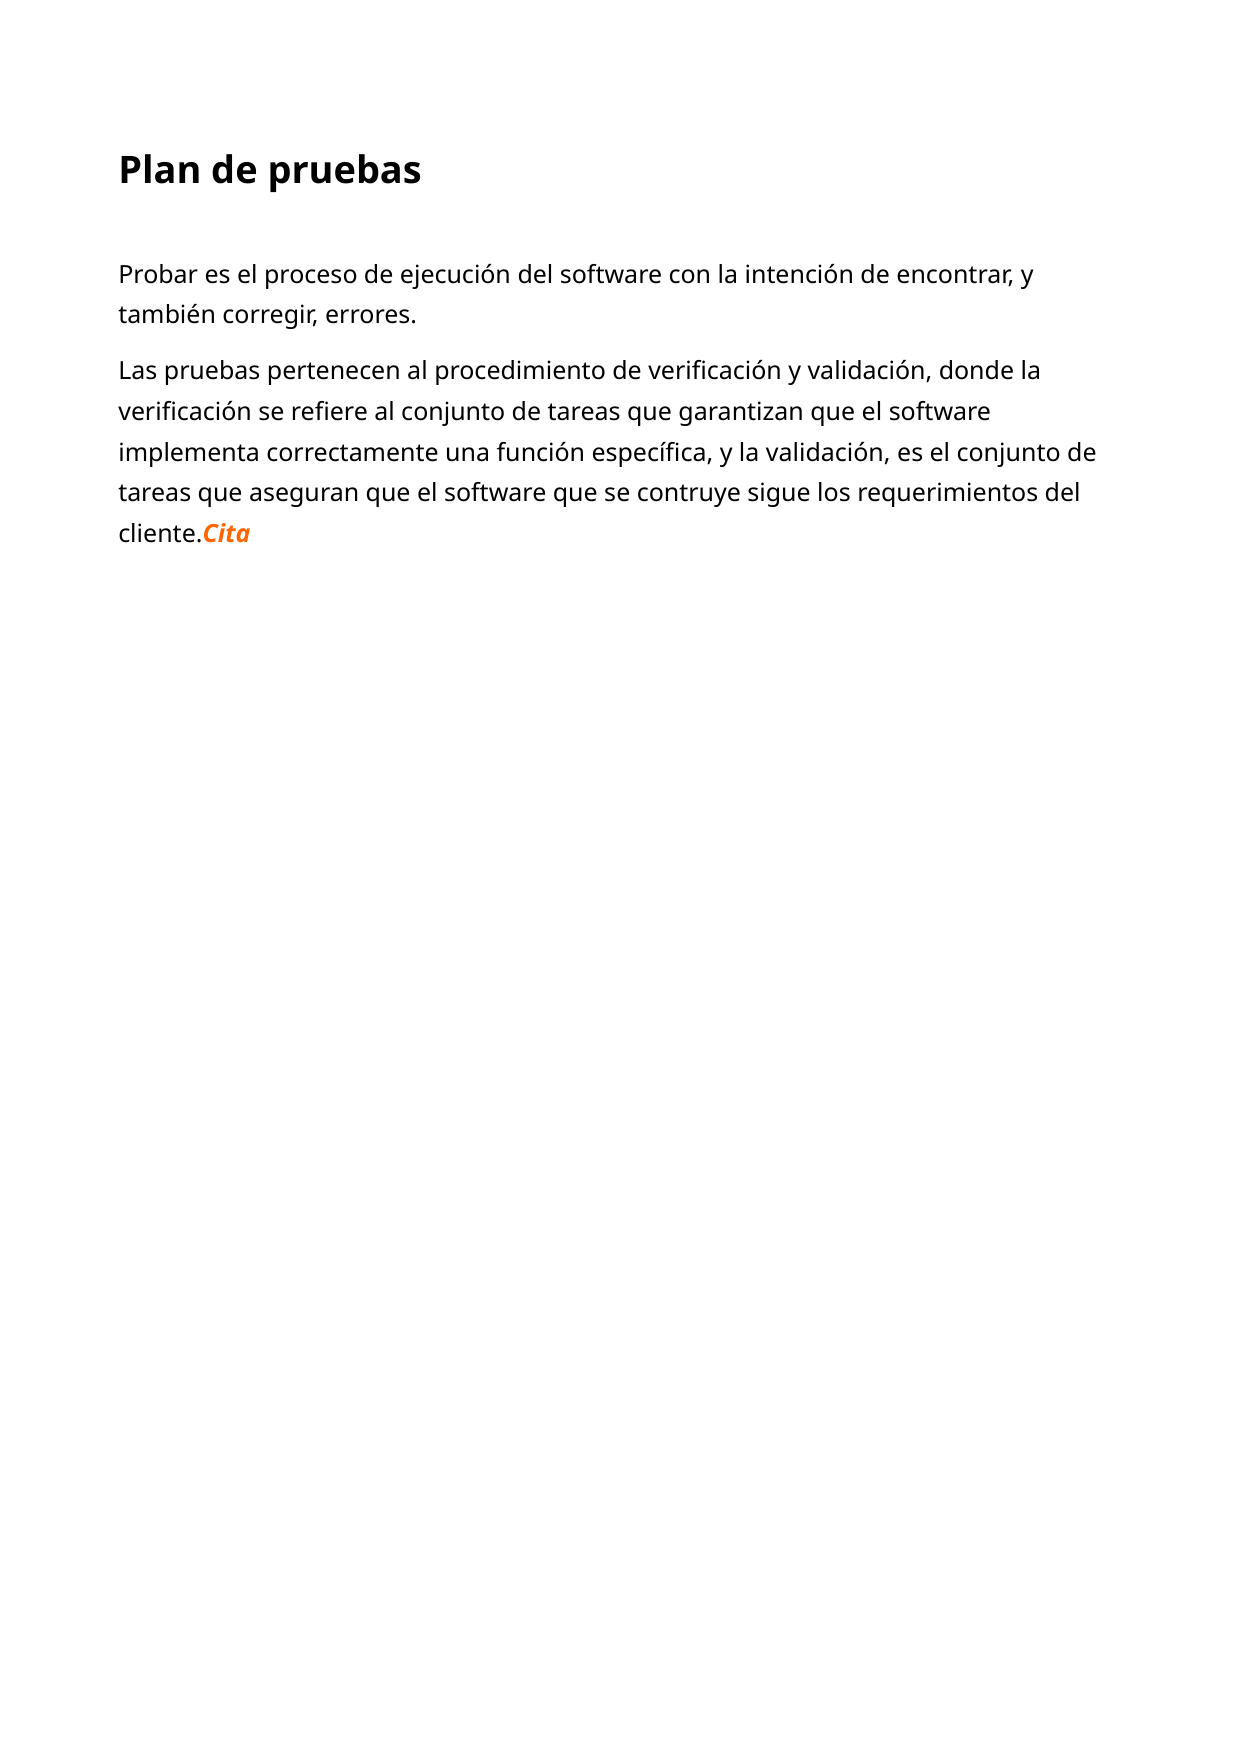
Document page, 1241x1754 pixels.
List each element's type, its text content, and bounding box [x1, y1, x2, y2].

text Las pruebas pertenecen al procedimiento de verificación y validación, donde la verificación se refiere al conjunto de tareas que garantizan que el software implementa correctamente una función específica, y la validación, es el conjunto de tareas que aseguran que el software que se contruye sigue los requerimientos del cliente.Cita [118, 353, 1122, 550]
subtitle Plan de pruebas [118, 143, 1122, 195]
text Probar es el proceso de ejecución del software con la intención de encontrar, y también corregir, errores. [118, 256, 1122, 331]
